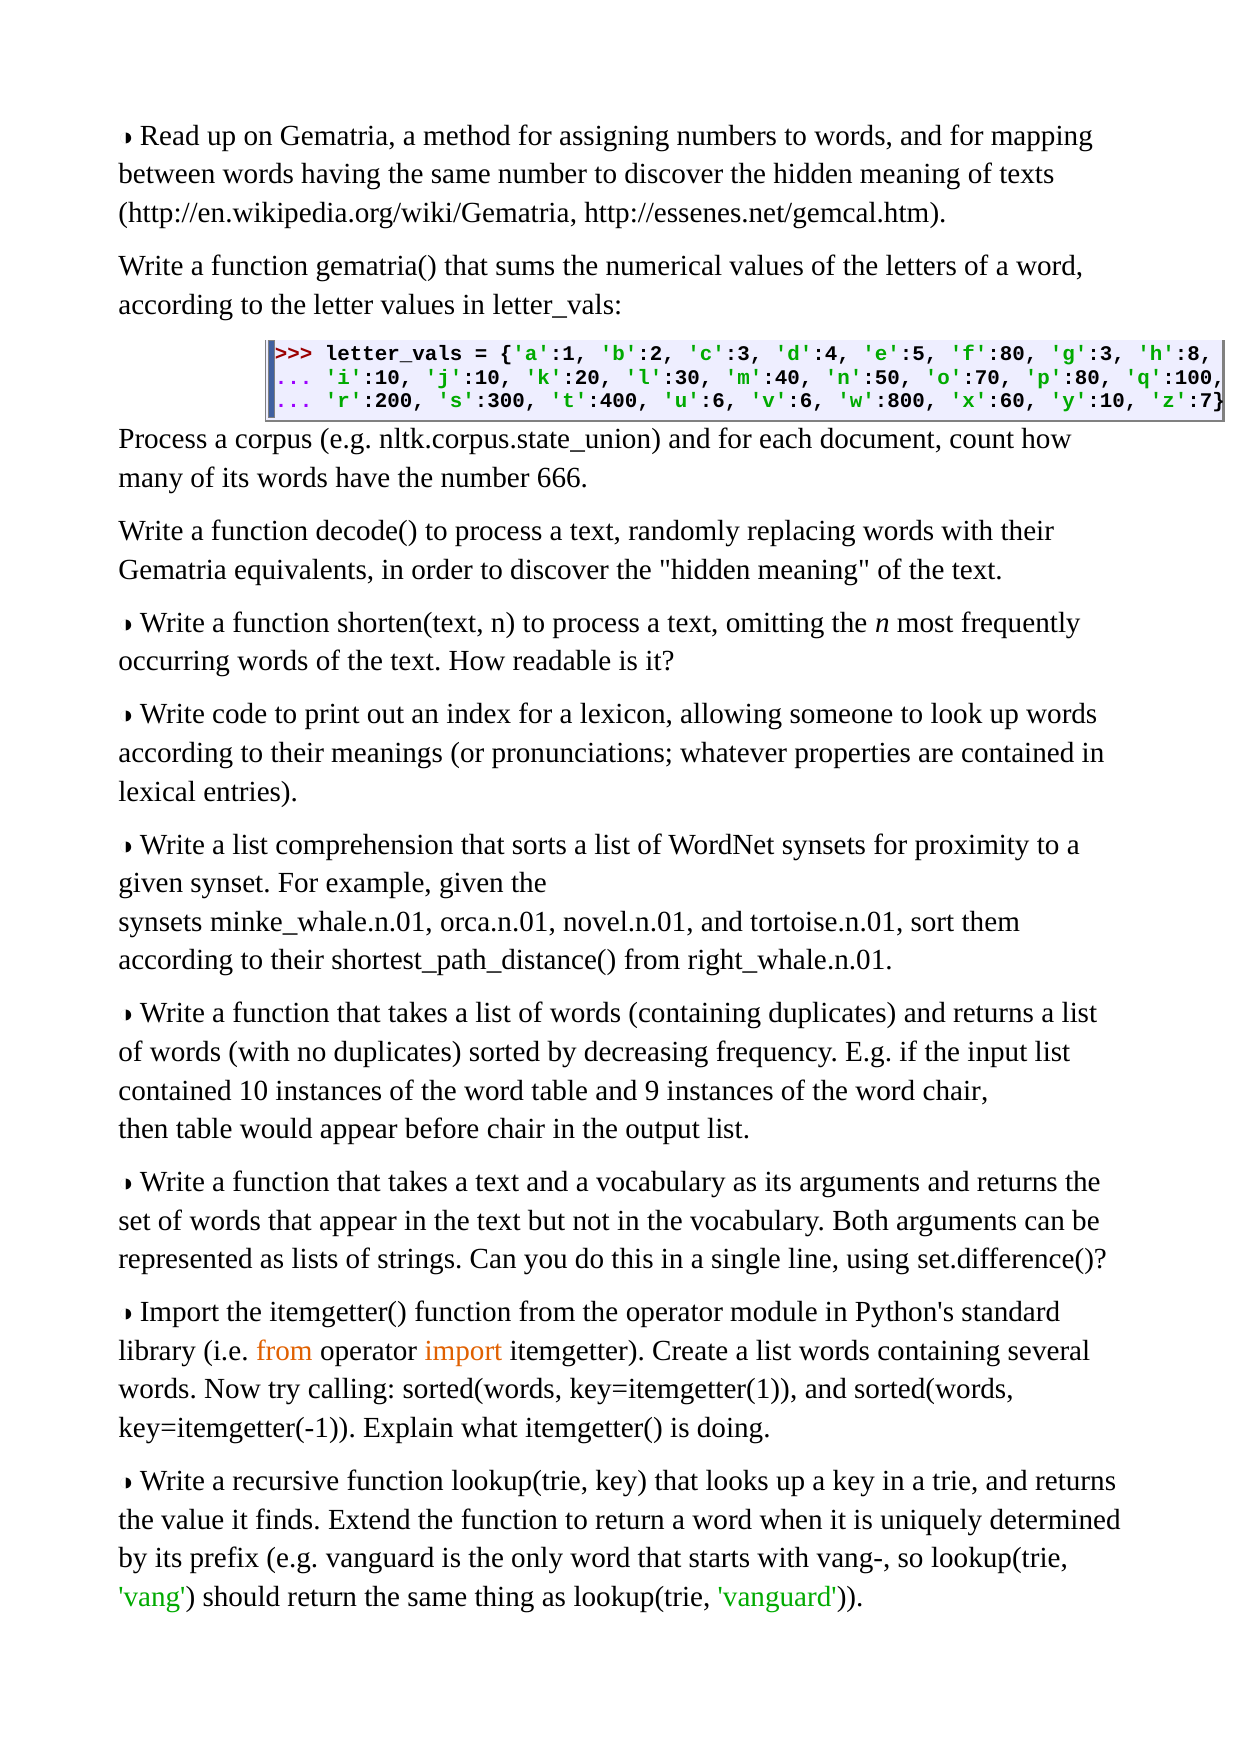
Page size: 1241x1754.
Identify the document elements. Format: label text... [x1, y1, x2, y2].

text ◑ Import the itemgetter() function from the operator module in Python's standard library (i.e. from operator import itemgetter). Create a list words containing several words. Now try calling: sorted(words, key=itemgetter(1)), and sorted(words, key=itemgetter(-1)). Explain what itemgetter() is doing. [118, 1294, 1122, 1444]
text Write a function decode() to process a text, randomly replacing words with their Gematria equivalents, in order to discover the "hidden meaning" of the text. [118, 513, 1122, 585]
text ◑ Read up on Gematria, a method for assigning numbers to words, and for mapping between words having the same number to discover the hidden meaning of texts (http://en.wikipedia.org/wiki/Gematria, http://essenes.net/gemcal.htm). [118, 118, 1122, 229]
text Process a corpus (e.g. nltk.corpus.state_union) and for each document, count how many of its words have the number 666. [118, 422, 1122, 494]
text ◑ Write a function that takes a text and a vocabulary as its arguments and returns the set of words that appear in the text but not in the vocabulary. Both arguments can be represented as lists of strings. Can you do this in a single line, using set.difference()? [118, 1164, 1122, 1275]
text ◑ Write a recursive function lookup(trie, key) that looks up a key in a trie, and returns the value it finds. Extend the function to return a word when it is uniquely determined by its prefix (e.g. vanguard is the only word that starts with vang-, so lookup(trie, 'vang') should return the same thing as lookup(trie, 'vanguard')). [118, 1463, 1122, 1612]
table_header >>> letter_vals = {'a':1, 'b':2, 'c':3, 'd':4, 'e':5, 'f':80, 'g':3, 'h':8, ... 'i':10, 'j':10, 'k':20, 'l':30, 'm':40, 'n':50, 'o':70, 'p':80, 'q':100, ... 'r':200, 's':300, 't':400, 'u':6, 'v':6, 'w':800, 'x':60, 'y':10, 'z':7} [275, 340, 1222, 417]
table_header [269, 341, 274, 417]
text ◑ Write a function that takes a list of words (containing duplicates) and returns a list of words (with no duplicates) sorted by decreasing frequency. E.g. if the input list contained 10 instances of the word table and 9 instances of the word chair, then table would appear before chair in the output list. [118, 996, 1122, 1145]
text ◑ Write a list comprehension that sorts a list of WordNet synsets for proximity to a given synset. For example, given the synsets minke_whale.n.01, orca.n.01, novel.n.01, and tortoise.n.01, sort them according to their shortest_path_distance() from right_whale.n.01. [118, 827, 1122, 976]
text ◑ Write a function shorten(text, n) to process a text, omitting the n most frequently occurring words of the text. How readable is it? [118, 605, 1122, 677]
text ◑ Write code to print out an index for a lexicon, allowing someone to look up words according to their meanings (or pronunciations; whatever properties are contained in lexical entries). [118, 697, 1122, 807]
text Write a function gematria() that sums the numerical values of the letters of a word, according to the letter values in letter_vals: [118, 248, 1122, 320]
table_header [266, 340, 1222, 420]
